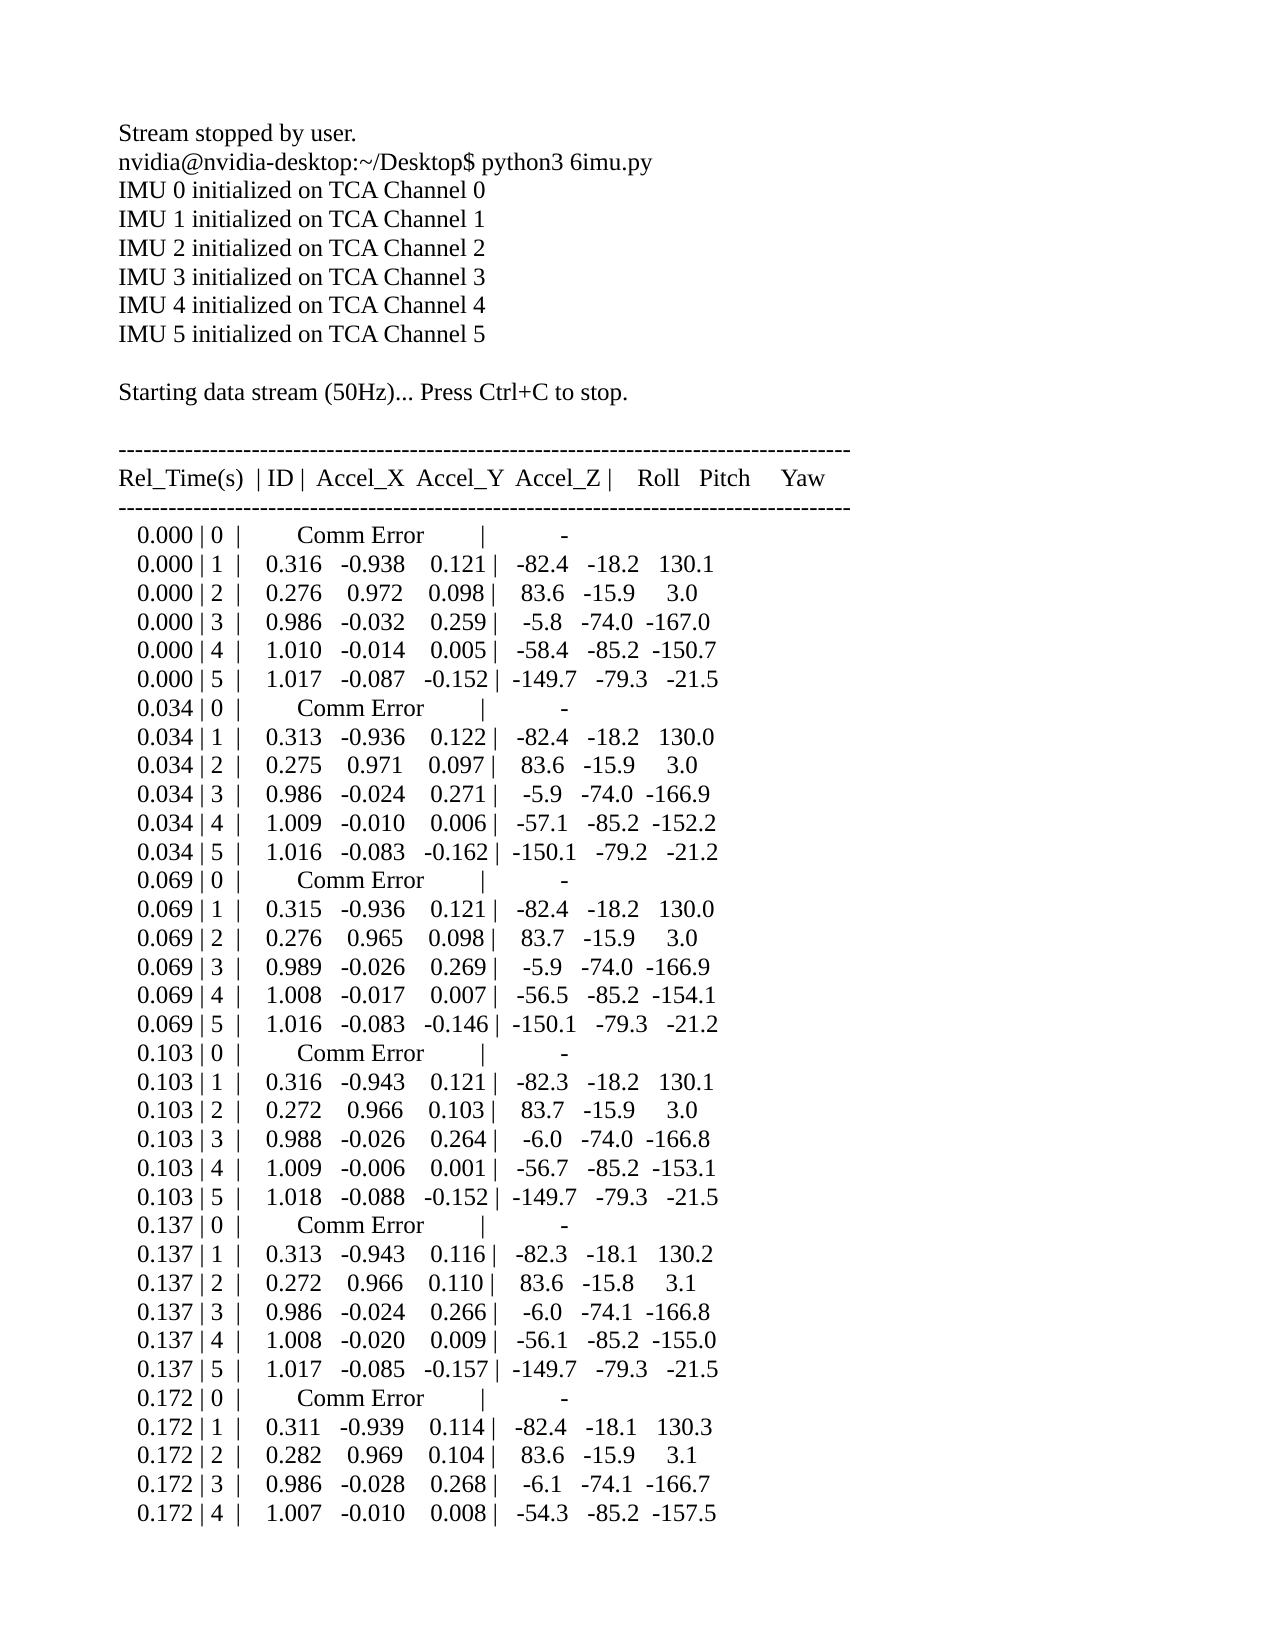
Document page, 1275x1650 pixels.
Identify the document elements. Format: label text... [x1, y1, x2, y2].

text 0.137 | 5 | 1.017 -0.085 -0.157 | -149.7 -79.3 -21.5 [118, 1354, 1157, 1383]
text 0.137 | 4 | 1.008 -0.020 0.009 | -56.1 -85.2 -155.0 [118, 1326, 1157, 1354]
text 0.000 | 5 | 1.017 -0.087 -0.152 | -149.7 -79.3 -21.5 [118, 664, 1157, 693]
text 0.172 | 1 | 0.311 -0.939 0.114 | -82.4 -18.1 130.3 [118, 1412, 1157, 1441]
text 0.000 | 1 | 0.316 -0.938 0.121 | -82.4 -18.2 130.1 [118, 549, 1157, 578]
text 0.103 | 0 | Comm Error | - [118, 1038, 1157, 1067]
text Stream stopped by user. [118, 118, 1157, 147]
text 0.034 | 5 | 1.016 -0.083 -0.162 | -150.1 -79.2 -21.2 [118, 837, 1157, 866]
text IMU 3 initialized on TCA Channel 3 [118, 262, 1157, 291]
text 0.137 | 0 | Comm Error | - [118, 1211, 1157, 1239]
text 0.103 | 2 | 0.272 0.966 0.103 | 83.7 -15.9 3.0 [118, 1096, 1157, 1124]
text 0.034 | 4 | 1.009 -0.010 0.006 | -57.1 -85.2 -152.2 [118, 808, 1157, 837]
text IMU 4 initialized on TCA Channel 4 [118, 291, 1157, 319]
text 0.034 | 1 | 0.313 -0.936 0.122 | -82.4 -18.2 130.0 [118, 722, 1157, 751]
text 0.137 | 3 | 0.986 -0.024 0.266 | -6.0 -74.1 -166.8 [118, 1297, 1157, 1326]
text 0.069 | 5 | 1.016 -0.083 -0.146 | -150.1 -79.3 -21.2 [118, 1009, 1157, 1038]
text 0.034 | 3 | 0.986 -0.024 0.271 | -5.9 -74.0 -166.9 [118, 779, 1157, 808]
text IMU 0 initialized on TCA Channel 0 [118, 176, 1157, 204]
text 0.172 | 0 | Comm Error | - [118, 1383, 1157, 1412]
text IMU 5 initialized on TCA Channel 5 [118, 319, 1157, 348]
text 0.069 | 2 | 0.276 0.965 0.098 | 83.7 -15.9 3.0 [118, 923, 1157, 952]
text 0.069 | 1 | 0.315 -0.936 0.121 | -82.4 -18.2 130.0 [118, 894, 1157, 923]
text 0.103 | 5 | 1.018 -0.088 -0.152 | -149.7 -79.3 -21.5 [118, 1182, 1157, 1211]
text 0.103 | 4 | 1.009 -0.006 0.001 | -56.7 -85.2 -153.1 [118, 1153, 1157, 1182]
text 0.069 | 3 | 0.989 -0.026 0.269 | -5.9 -74.0 -166.9 [118, 952, 1157, 981]
text ---------------------------------------------------------------------------------------- [118, 434, 1157, 463]
text IMU 1 initialized on TCA Channel 1 [118, 204, 1157, 233]
text 0.000 | 2 | 0.276 0.972 0.098 | 83.6 -15.9 3.0 [118, 578, 1157, 607]
text 0.172 | 4 | 1.007 -0.010 0.008 | -54.3 -85.2 -157.5 [118, 1498, 1157, 1527]
text 0.172 | 3 | 0.986 -0.028 0.268 | -6.1 -74.1 -166.7 [118, 1469, 1157, 1498]
text 0.069 | 0 | Comm Error | - [118, 866, 1157, 894]
text ---------------------------------------------------------------------------------------- [118, 492, 1157, 521]
text 0.137 | 2 | 0.272 0.966 0.110 | 83.6 -15.8 3.1 [118, 1268, 1157, 1297]
text nvidia@nvidia-desktop:~/Desktop$ python3 6imu.py [118, 147, 1157, 176]
text 0.137 | 1 | 0.313 -0.943 0.116 | -82.3 -18.1 130.2 [118, 1239, 1157, 1268]
text 0.034 | 2 | 0.275 0.971 0.097 | 83.6 -15.9 3.0 [118, 751, 1157, 779]
text 0.000 | 0 | Comm Error | - [118, 521, 1157, 549]
text Starting data stream (50Hz)... Press Ctrl+C to stop. [118, 377, 1157, 406]
text IMU 2 initialized on TCA Channel 2 [118, 233, 1157, 262]
text 0.000 | 3 | 0.986 -0.032 0.259 | -5.8 -74.0 -167.0 [118, 607, 1157, 636]
text 0.103 | 1 | 0.316 -0.943 0.121 | -82.3 -18.2 130.1 [118, 1067, 1157, 1096]
text 0.172 | 2 | 0.282 0.969 0.104 | 83.6 -15.9 3.1 [118, 1441, 1157, 1469]
text Rel_Time(s) | ID | Accel_X Accel_Y Accel_Z | Roll Pitch Yaw [118, 463, 1157, 492]
text 0.069 | 4 | 1.008 -0.017 0.007 | -56.5 -85.2 -154.1 [118, 981, 1157, 1009]
text 0.000 | 4 | 1.010 -0.014 0.005 | -58.4 -85.2 -150.7 [118, 636, 1157, 664]
text 0.034 | 0 | Comm Error | - [118, 693, 1157, 722]
text 0.103 | 3 | 0.988 -0.026 0.264 | -6.0 -74.0 -166.8 [118, 1124, 1157, 1153]
